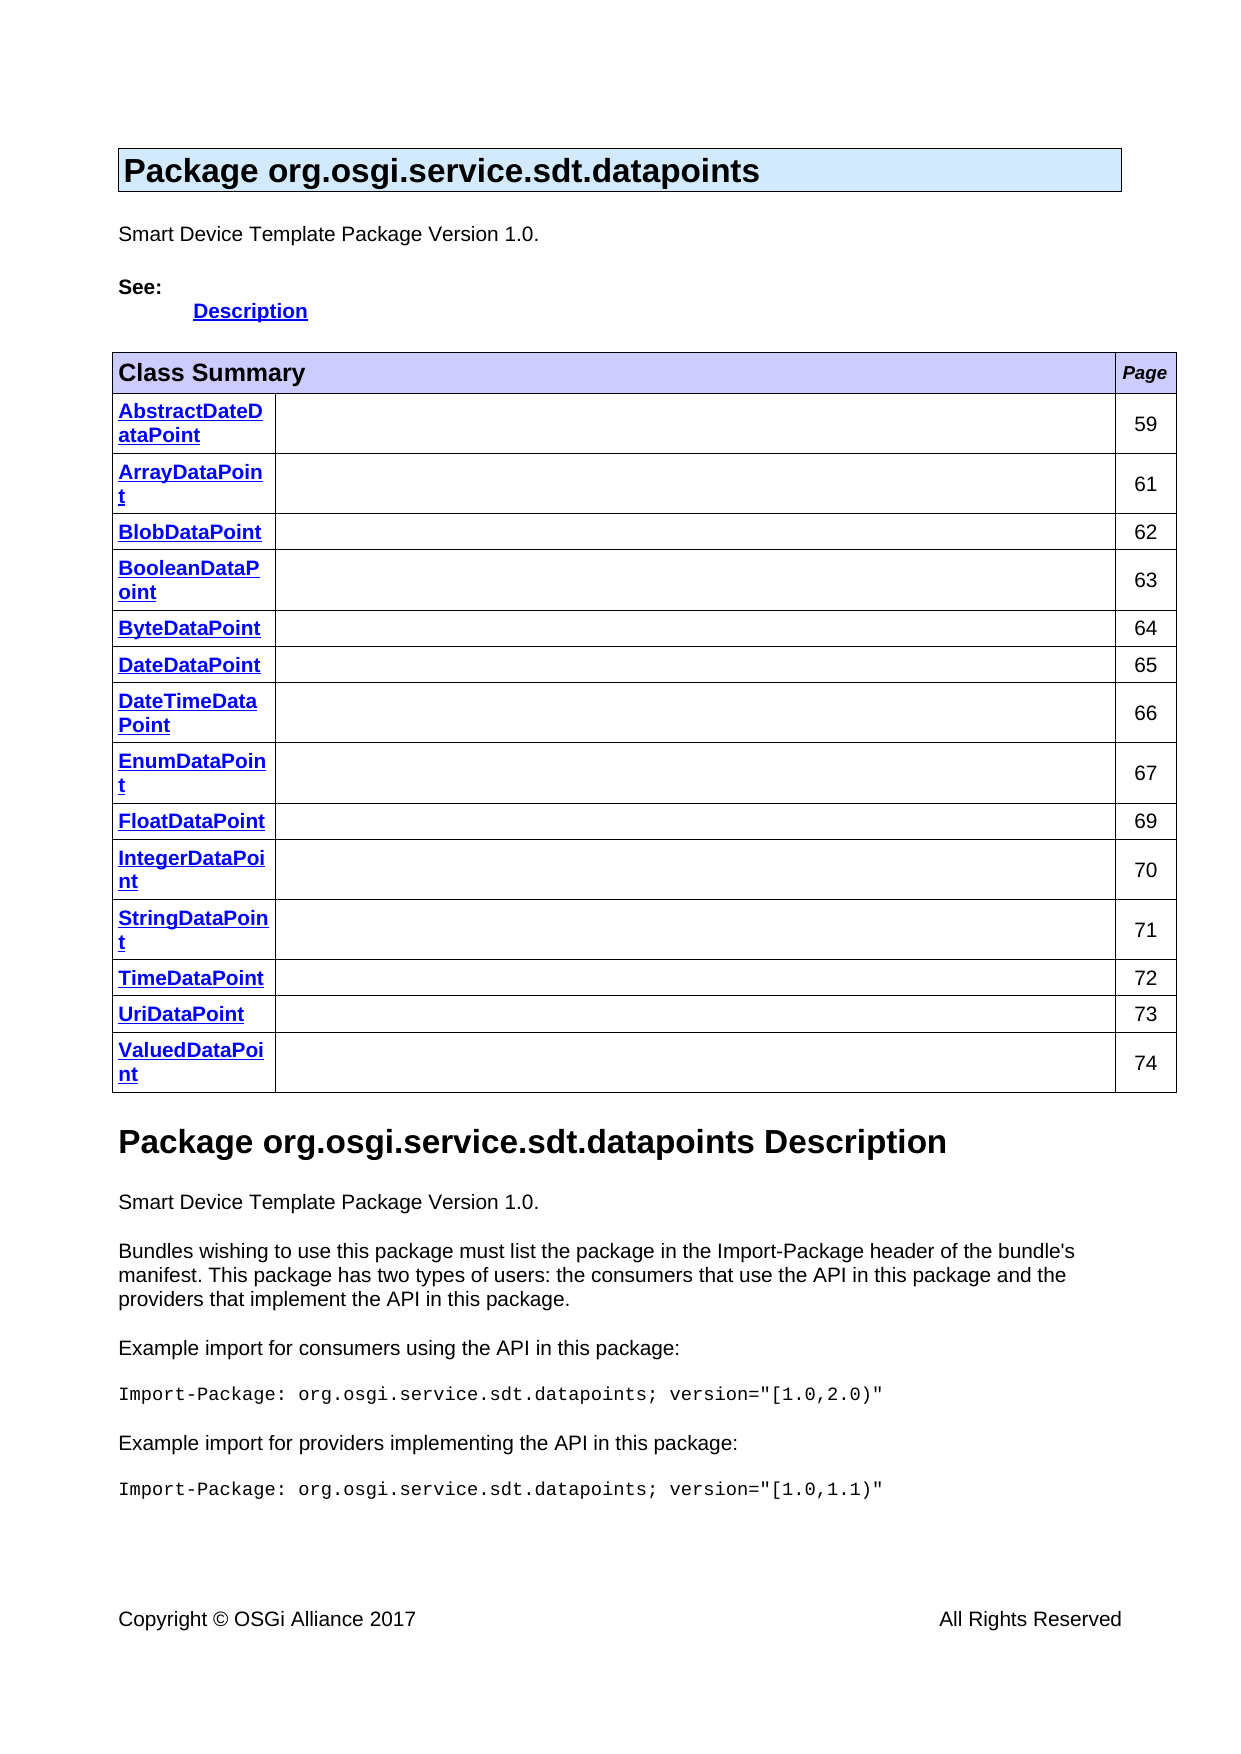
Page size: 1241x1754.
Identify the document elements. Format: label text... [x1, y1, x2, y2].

text Smart Device Template Package Version 1.0. [118, 1190, 1122, 1214]
table_cell BlobDataPoint [113, 514, 275, 549]
table_cell IntegerDataPoint [113, 840, 275, 899]
table_cell [276, 454, 1115, 513]
text Smart Device Template Package Version 1.0. [118, 221, 1122, 245]
table_cell [276, 1033, 1115, 1092]
table_cell 72 [1116, 960, 1176, 995]
table_cell 71 [1116, 900, 1176, 959]
table_cell [276, 804, 1115, 839]
table_header Class Summary [113, 353, 1115, 393]
text Bundles wishing to use this package must list the package in the Import-Package header of the bundle's manifest. This package has two types of users: the consumers that use the API in this package and the providers that implement the API in this package. [118, 1239, 1122, 1311]
table_cell [276, 996, 1115, 1032]
table_cell ArrayDataPoint [113, 454, 275, 513]
table_cell 74 [1116, 1033, 1176, 1092]
text See: [118, 274, 1122, 298]
table_cell [276, 647, 1115, 682]
table_cell BooleanDataPoint [113, 550, 275, 609]
table_cell ValuedDataPoint [113, 1033, 275, 1092]
text Import-Package: org.osgi.service.sdt.datapoints; version="[1.0,2.0)" [118, 1384, 1122, 1406]
table_cell DateTimeDataPoint [113, 683, 275, 742]
table_cell 69 [1116, 804, 1176, 839]
table_cell 67 [1116, 743, 1176, 802]
text Example import for consumers using the API in this package: [118, 1336, 1122, 1359]
table_cell 62 [1116, 514, 1176, 549]
text Example import for providers implementing the API in this package: [118, 1431, 1122, 1455]
text Package org.osgi.service.sdt.datapoints Description [118, 1122, 1122, 1161]
text Import-Package: org.osgi.service.sdt.datapoints; version="[1.0,1.1)" [118, 1480, 1122, 1501]
table_cell 65 [1116, 647, 1176, 682]
table_cell [276, 900, 1115, 959]
text Description [193, 298, 1122, 322]
table_cell 73 [1116, 996, 1176, 1032]
table_cell ByteDataPoint [113, 611, 275, 646]
table_cell 64 [1116, 611, 1176, 646]
table_cell FloatDataPoint [113, 804, 275, 839]
table_cell 70 [1116, 840, 1176, 899]
subtitle Package org.osgi.service.sdt.datapoints [119, 149, 1121, 191]
table_cell TimeDataPoint [113, 960, 275, 995]
table_cell [276, 683, 1115, 742]
table_cell EnumDataPoint [113, 743, 275, 802]
table_cell 66 [1116, 683, 1176, 742]
table_cell [276, 611, 1115, 646]
table_cell [276, 394, 1115, 453]
table_cell 59 [1116, 394, 1176, 453]
table_cell [276, 960, 1115, 995]
table_cell [276, 514, 1115, 549]
table_cell [276, 550, 1115, 609]
table_cell 63 [1116, 550, 1176, 609]
table_header Page [1116, 353, 1176, 393]
table_cell DateDataPoint [113, 647, 275, 682]
table_cell StringDataPoint [113, 900, 275, 959]
table_cell [276, 840, 1115, 899]
table_cell UriDataPoint [113, 996, 275, 1032]
table_cell AbstractDateDataPoint [113, 394, 275, 453]
table_cell [276, 743, 1115, 802]
table_cell 61 [1116, 454, 1176, 513]
